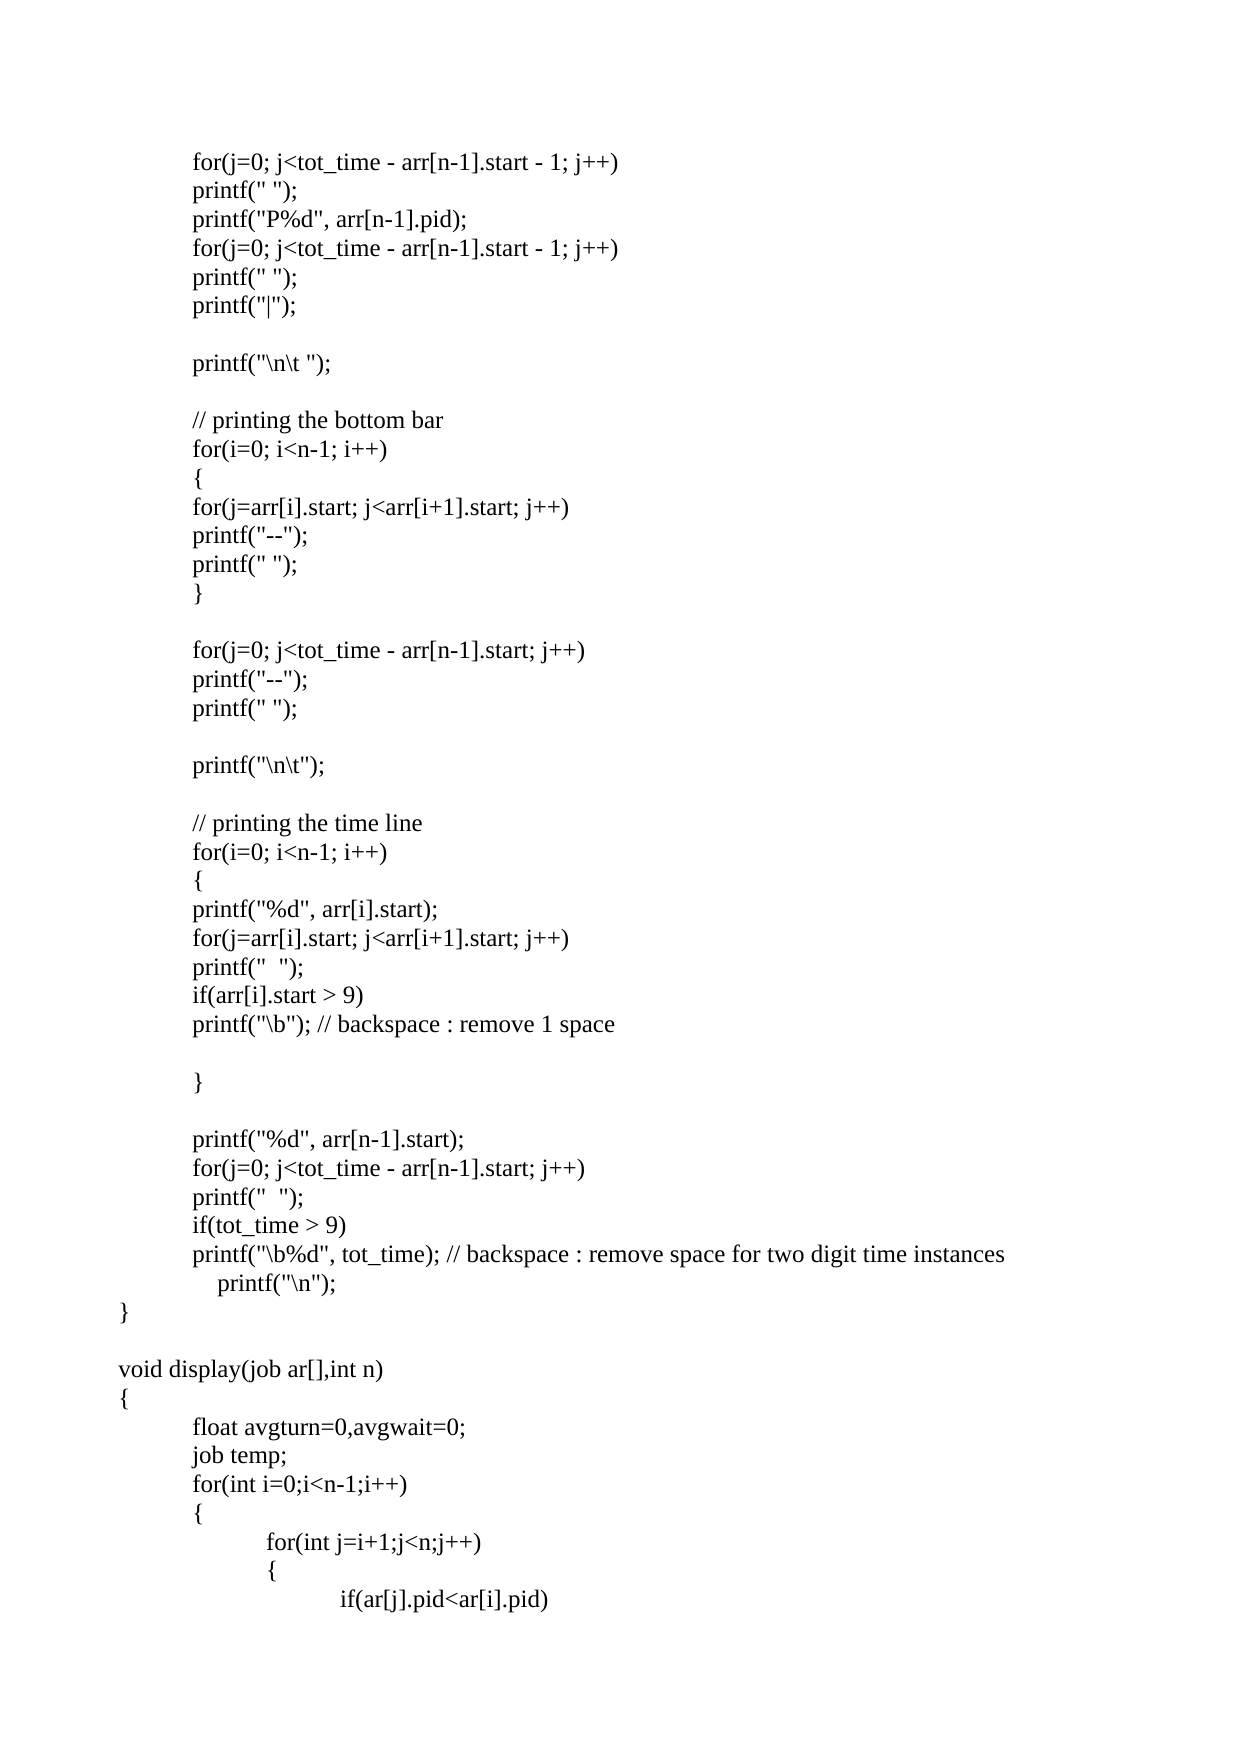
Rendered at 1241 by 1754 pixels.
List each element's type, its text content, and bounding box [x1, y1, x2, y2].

text float avgturn=0,avgwait=0; [118, 1412, 1122, 1441]
text printf("|"); [118, 291, 1122, 319]
text printf("--"); [118, 521, 1122, 549]
text printf("\n"); [118, 1268, 1122, 1297]
text printf(" "); [118, 176, 1122, 204]
text for(int i=0;i<n-1;i++) [118, 1469, 1122, 1498]
text printf("P%d", arr[n-1].pid); [118, 204, 1122, 233]
text for(j=arr[i].start; j<arr[i+1].start; j++) [118, 923, 1122, 952]
text printf("\n\t"); [118, 751, 1122, 779]
text if(tot_time > 9) [118, 1211, 1122, 1239]
text } [118, 578, 1122, 607]
text printf(" "); [118, 549, 1122, 578]
text for(i=0; i<n-1; i++) [118, 837, 1122, 866]
text { [118, 866, 1122, 894]
text if(arr[i].start > 9) [118, 981, 1122, 1009]
text printf(" "); [118, 1182, 1122, 1211]
text { [118, 463, 1122, 492]
text printf("--"); [118, 664, 1122, 693]
text // printing the bottom bar [118, 406, 1122, 434]
text { [118, 1498, 1122, 1527]
text } [118, 1297, 1122, 1326]
text for(j=0; j<tot_time - arr[n-1].start; j++) [118, 636, 1122, 664]
text printf("\b%d", tot_time); // backspace : remove space for two digit time instances [118, 1239, 1122, 1268]
text for(j=0; j<tot_time - arr[n-1].start - 1; j++) [118, 233, 1122, 262]
text printf(" "); [118, 693, 1122, 722]
text for(j=0; j<tot_time - arr[n-1].start - 1; j++) [118, 147, 1122, 176]
text for(i=0; i<n-1; i++) [118, 434, 1122, 463]
text printf("%d", arr[i].start); [118, 894, 1122, 923]
text // printing the time line [118, 808, 1122, 837]
text for(j=arr[i].start; j<arr[i+1].start; j++) [118, 492, 1122, 521]
text for(j=0; j<tot_time - arr[n-1].start; j++) [118, 1153, 1122, 1182]
text job temp; [118, 1441, 1122, 1469]
text printf(" "); [118, 262, 1122, 291]
text printf("\b"); // backspace : remove 1 space [118, 1009, 1122, 1038]
text { [118, 1556, 1122, 1584]
text printf("\n\t "); [118, 348, 1122, 377]
text if(ar[j].pid<ar[i].pid) [118, 1584, 1122, 1613]
text printf("%d", arr[n-1].start); [118, 1124, 1122, 1153]
text { [118, 1383, 1122, 1412]
text void display(job ar[],int n) [118, 1354, 1122, 1383]
text printf(" "); [118, 952, 1122, 981]
text for(int j=i+1;j<n;j++) [118, 1527, 1122, 1556]
text } [118, 1067, 1122, 1096]
